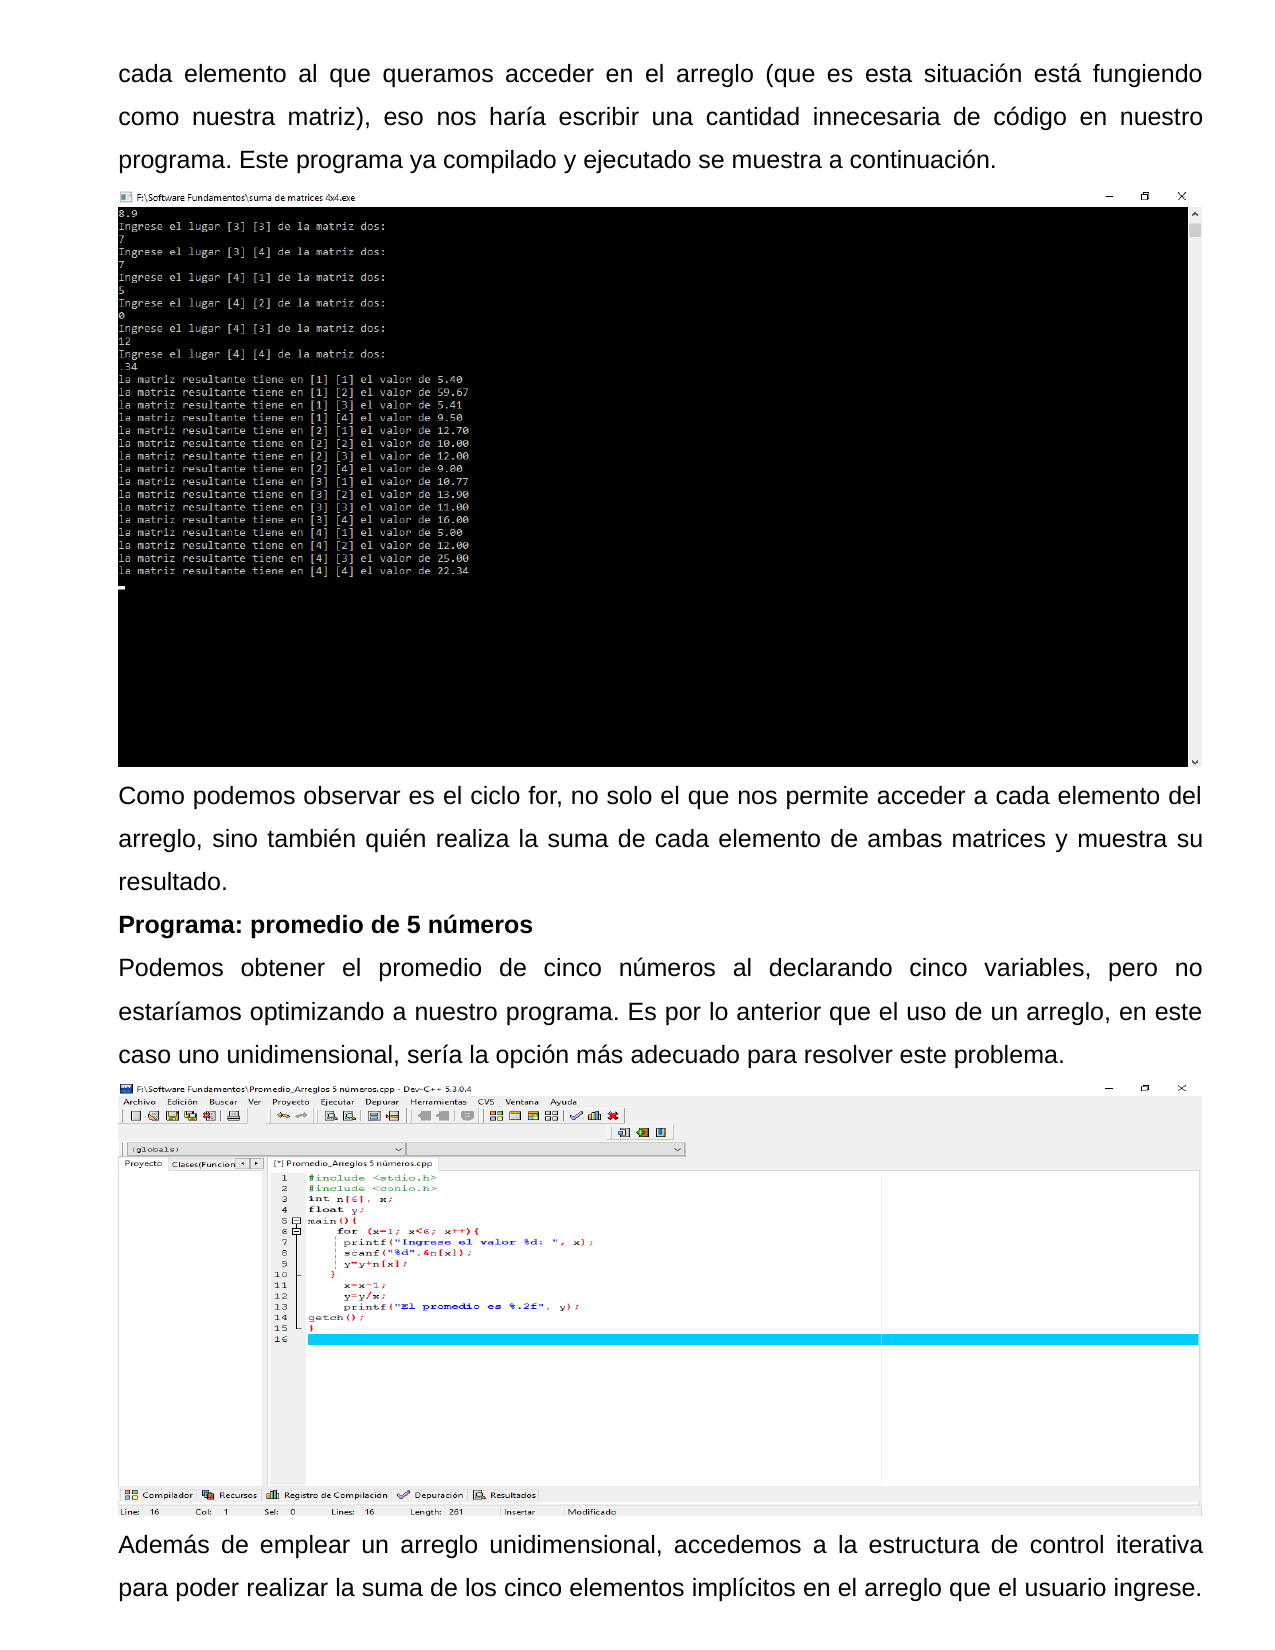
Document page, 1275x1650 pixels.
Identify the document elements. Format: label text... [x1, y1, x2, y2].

text Además de emplear un arreglo unidimensional, accedemos a la estructura de control iterativa para poder realizar la suma de los cinco elementos implícitos en el arreglo que el usuario ingrese. [118, 1530, 1205, 1602]
text Como podemos observar es el ciclo for, no solo el que nos permite acceder a cada elemento del arreglo, sino también quién realiza la suma de cada elemento de ambas matrices y muestra su resultado. [118, 781, 1205, 896]
text Podemos obtener el promedio de cinco números al declarando cinco variables, pero no estaríamos optimizando a nuestro programa. Es por lo anterior que el uso de un arreglo, en este caso uno unidimensional, sería la opción más adecuado para resolver este problema. [118, 953, 1205, 1068]
text Programa: promedio de 5 números [118, 910, 1205, 939]
text cada elemento al que queramos acceder en el arreglo (que es esta situación está fungiendo como nuestra matriz), eso nos haría escribir una cantidad innecesaria de código en nuestro programa. Este programa ya compilado y ejecutado se muestra a continuación. [118, 59, 1205, 174]
